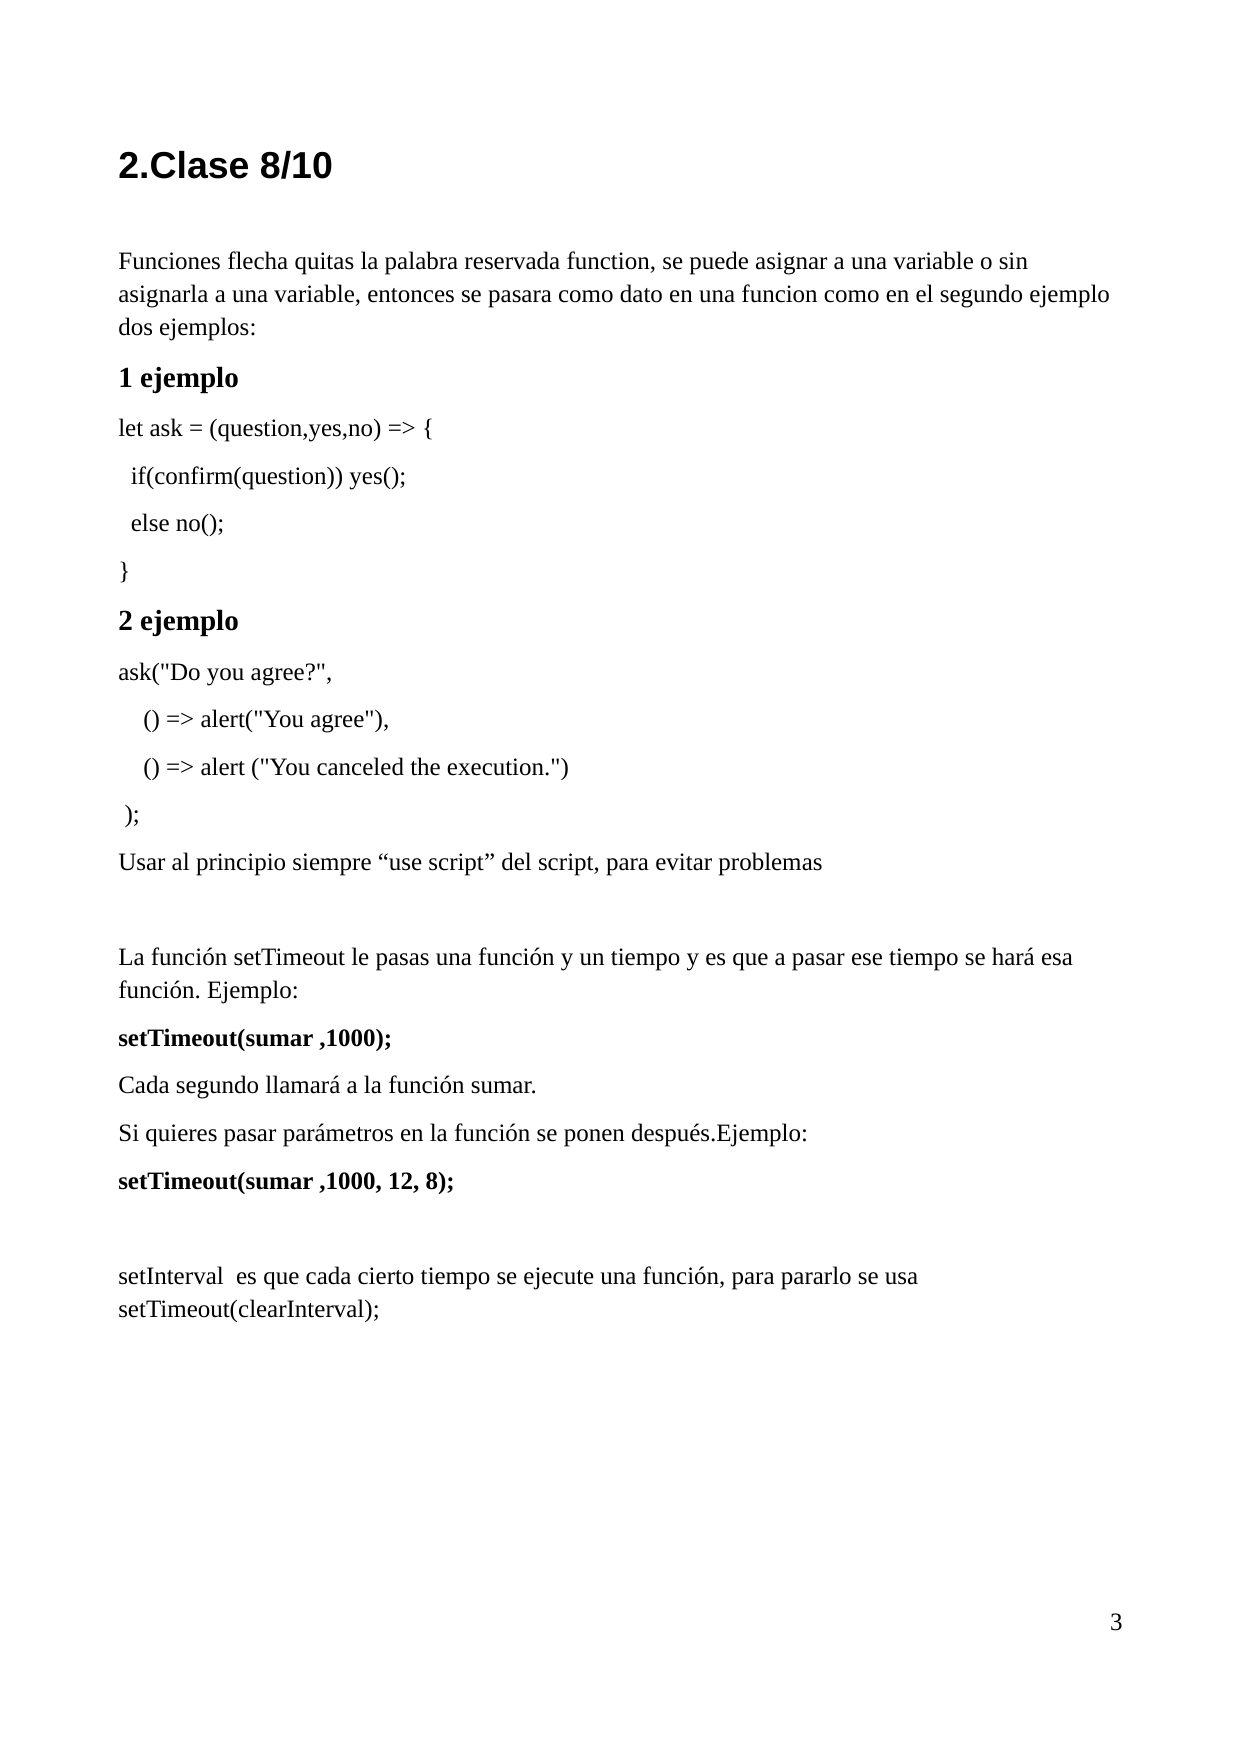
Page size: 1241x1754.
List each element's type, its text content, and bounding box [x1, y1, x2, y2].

text ); [118, 799, 1122, 828]
text Cada segundo llamará a la función sumar. [118, 1071, 1122, 1099]
text setTimeout(sumar ,1000, 12, 8); [118, 1166, 1122, 1194]
text if(confirm(question)) yes(); [118, 461, 1122, 489]
text ask("Do you agree?", [118, 657, 1122, 685]
text La función setTimeout le pasas una función y un tiempo y es que a pasar ese tiempo se hará esa función. Ejemplo: [118, 942, 1122, 1004]
text setTimeout(sumar ,1000); [118, 1023, 1122, 1052]
text setInterval es que cada cierto tiempo se ejecute una función, para pararlo se usa setTimeout(clearInterval); [118, 1261, 1122, 1323]
subtitle 2.Clase 8/10 [118, 143, 1122, 186]
text Si quieres pasar parámetros en la función se ponen después.Ejemplo: [118, 1118, 1122, 1147]
text () => alert ("You canceled the execution.") [118, 752, 1122, 781]
text } [118, 556, 1122, 585]
text () => alert("You agree"), [118, 704, 1122, 733]
text Usar al principio siempre “use script” del script, para evitar problemas [118, 847, 1122, 876]
text let ask = (question,yes,no) => { [118, 413, 1122, 442]
text else no(); [118, 508, 1122, 537]
text 1 ejemplo [118, 360, 1122, 393]
text Funciones flecha quitas la palabra reservada function, se puede asignar a una variable o sin asignarla a una variable, entonces se pasara como dato en una funcion como en el segundo ejemplo dos ejemplos: [118, 246, 1122, 341]
text 2 ejemplo [118, 603, 1122, 637]
